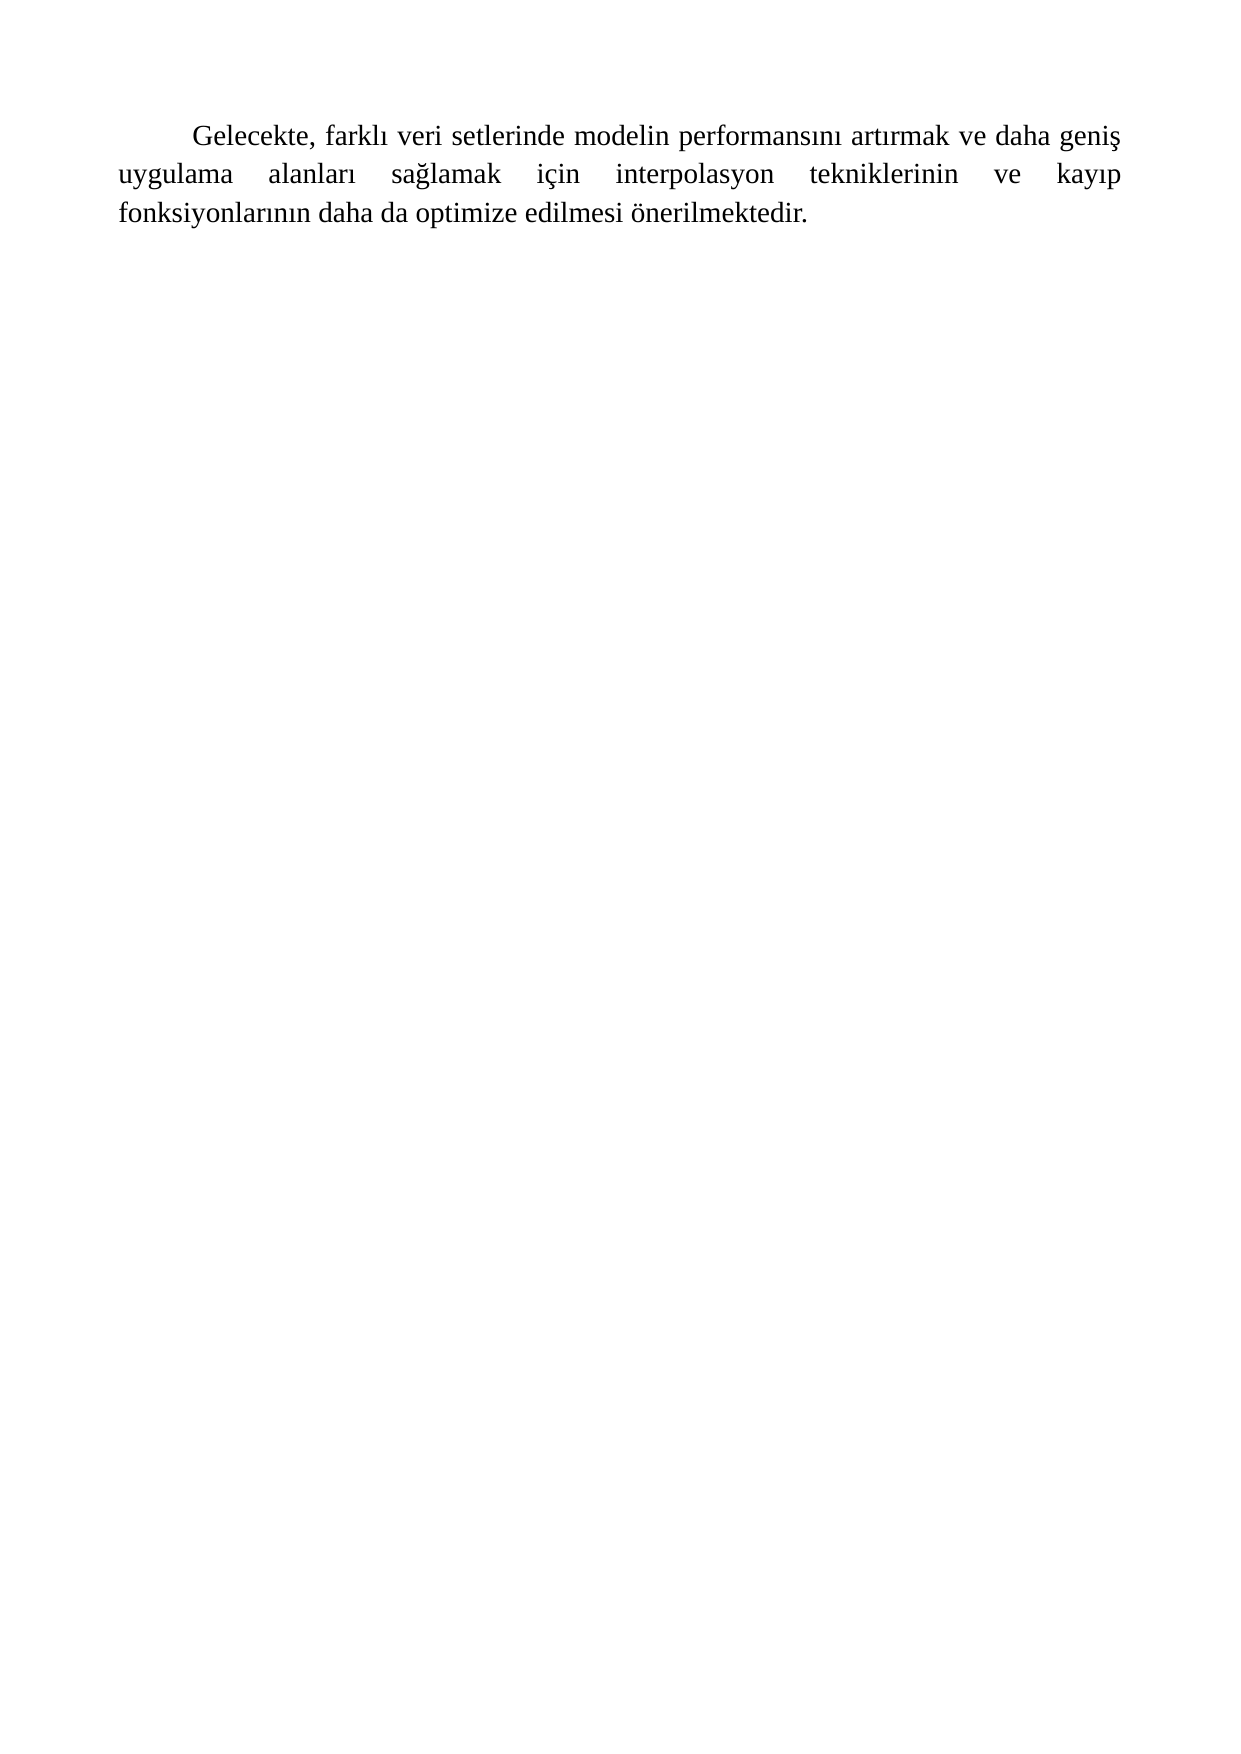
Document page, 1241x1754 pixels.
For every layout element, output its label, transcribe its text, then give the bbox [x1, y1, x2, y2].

text Gelecekte, farklı veri setlerinde modelin performansını artırmak ve daha geniş uygulama alanları sağlamak için interpolasyon tekniklerinin ve kayıp fonksiyonlarının daha da optimize edilmesi önerilmektedir. [118, 118, 1122, 229]
